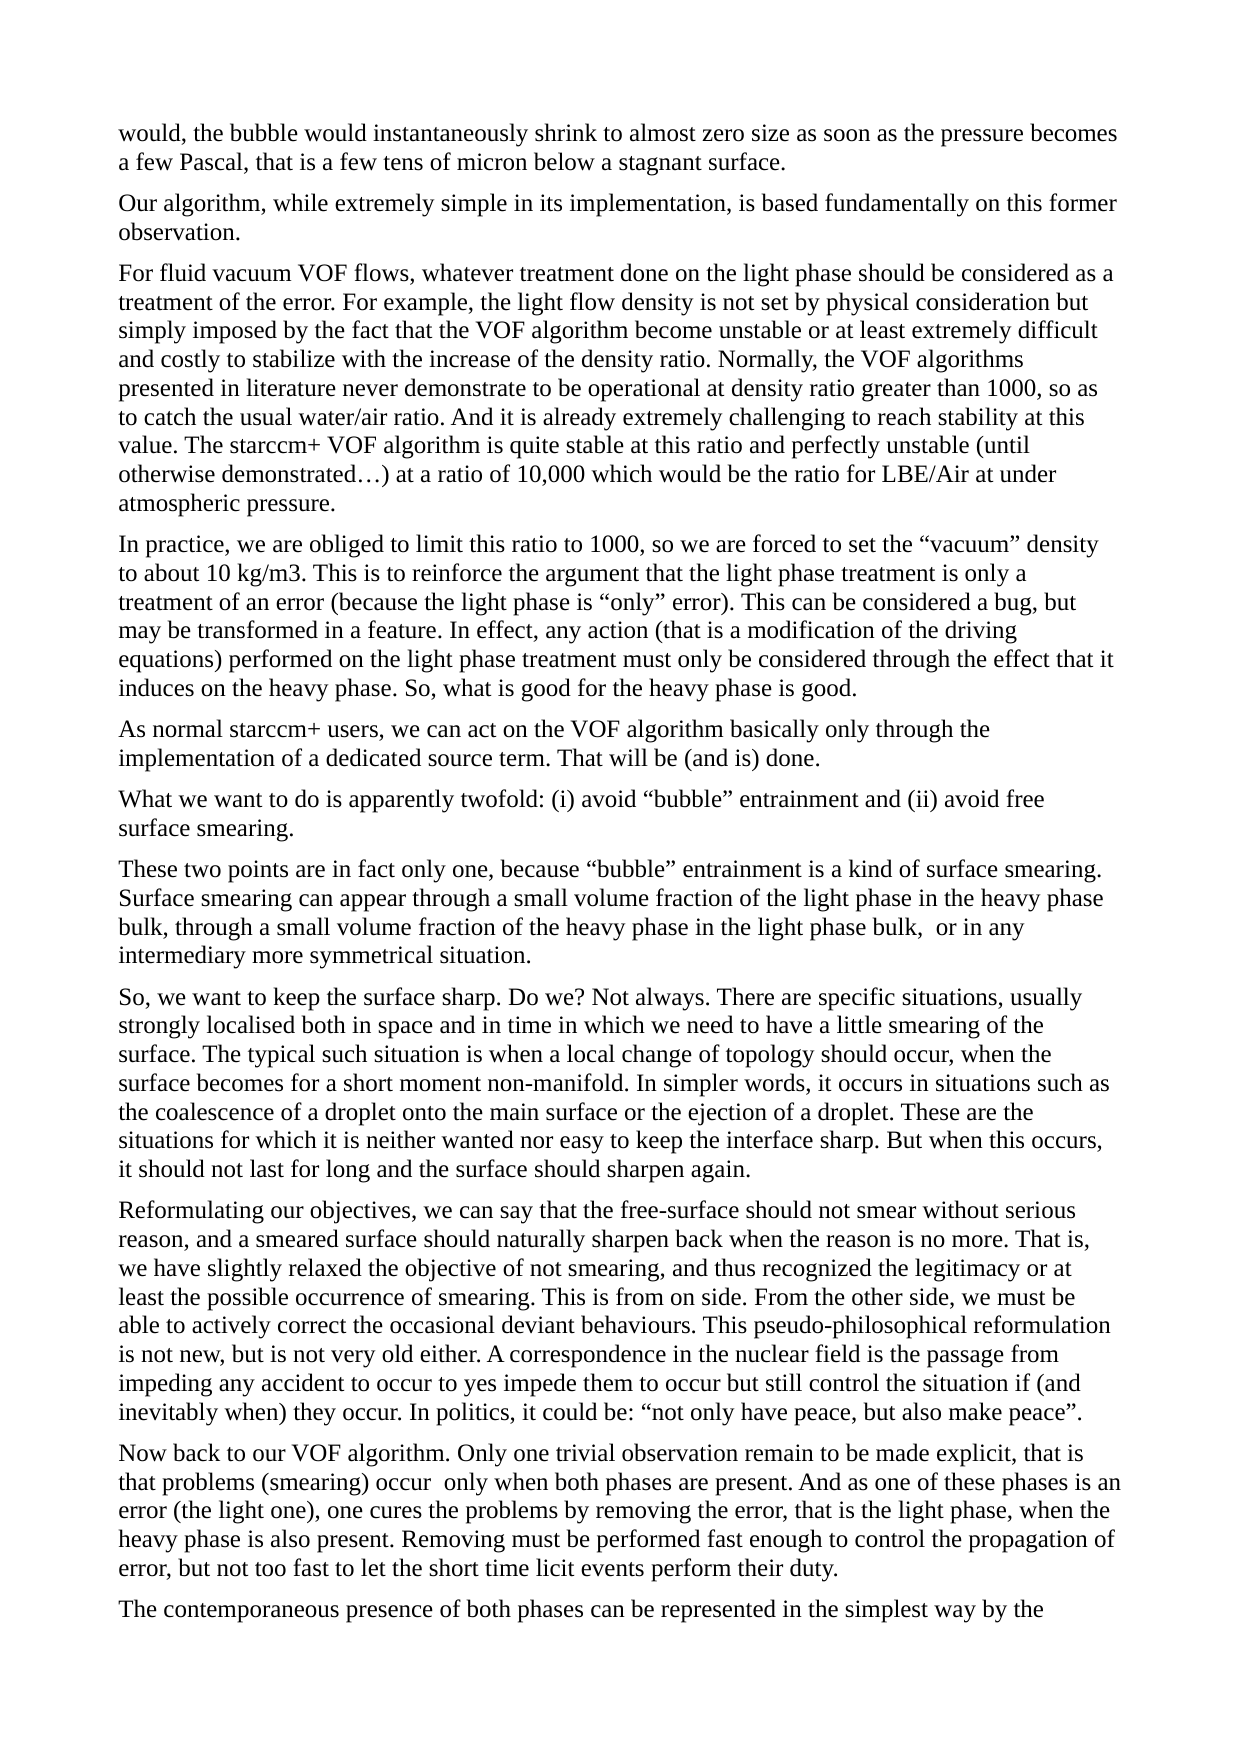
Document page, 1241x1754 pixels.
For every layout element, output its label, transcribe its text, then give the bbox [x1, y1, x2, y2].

text So, we want to keep the surface sharp. Do we? Not always. There are specific situations, usually strongly localised both in space and in time in which we need to have a little smearing of the surface. The typical such situation is when a local change of topology should occur, when the surface becomes for a short moment non-manifold. In simpler words, it occurs in situations such as the coalescence of a droplet onto the main surface or the ejection of a droplet. These are the situations for which it is neither wanted nor easy to keep the interface sharp. But when this occurs, it should not last for long and the surface should sharpen again. [118, 982, 1122, 1183]
text Now back to our VOF algorithm. Only one trivial observation remain to be made explicit, that is that problems (smearing) occur only when both phases are present. And as one of these phases is an error (the light one), one cures the problems by removing the error, that is the light phase, when the heavy phase is also present. Removing must be performed fast enough to control the propagation of error, but not too fast to let the short time licit events perform their duty. [118, 1438, 1122, 1582]
text Reformulating our objectives, we can say that the free-surface should not smear without serious reason, and a smeared surface should naturally sharpen back when the reason is no more. That is, we have slightly relaxed the objective of not smearing, and thus recognized the legitimacy or at least the possible occurrence of smearing. This is from on side. From the other side, we must be able to actively correct the occasional deviant behaviours. This pseudo-philosophical reformulation is not new, but is not very old either. A correspondence in the nuclear field is the passage from impeding any accident to occur to yes impede them to occur but still control the situation if (and inevitably when) they occur. In politics, it could be: “not only have peace, but also make peace”. [118, 1196, 1122, 1426]
text As normal starccm+ users, we can act on the VOF algorithm basically only through the implementation of a dedicated source term. That will be (and is) done. [118, 714, 1122, 772]
text For fluid vacuum VOF flows, whatever treatment done on the light phase should be considered as a treatment of the error. For example, the light flow density is not set by physical consideration but simply imposed by the fact that the VOF algorithm become unstable or at least extremely difficult and costly to stabilize with the increase of the density ratio. Normally, the VOF algorithms presented in literature never demonstrate to be operational at density ratio greater than 1000, so as to catch the usual water/air ratio. And it is already extremely challenging to reach stability at this value. The starccm+ VOF algorithm is quite stable at this ratio and perfectly unstable (until otherwise demonstrated…) at a ratio of 10,000 which would be the ratio for LBE/Air at under atmospheric pressure. [118, 258, 1122, 517]
text These two points are in fact only one, because “bubble” entrainment is a kind of surface smearing. Surface smearing can appear through a small volume fraction of the light phase in the heavy phase bulk, through a small volume fraction of the heavy phase in the light phase bulk, or in any intermediary more symmetrical situation. [118, 854, 1122, 969]
text What we want to do is apparently twofold: (i) avoid “bubble” entrainment and (ii) avoid free surface smearing. [118, 784, 1122, 842]
text In practice, we are obliged to limit this ratio to 1000, so we are forced to set the “vacuum” density to about 10 kg/m3. This is to reinforce the argument that the light phase treatment is only a treatment of an error (because the light phase is “only” error). This can be considered a bug, but may be transformed in a feature. In effect, any action (that is a modification of the driving equations) performed on the light phase treatment must only be considered through the effect that it induces on the heavy phase. So, what is good for the heavy phase is good. [118, 529, 1122, 702]
text Our algorithm, while extremely simple in its implementation, is based fundamentally on this former observation. [118, 188, 1122, 246]
text would, the bubble would instantaneously shrink to almost zero size as soon as the pressure becomes a few Pascal, that is a few tens of micron below a stagnant surface. [118, 118, 1122, 176]
text The contemporaneous presence of both phases can be represented in the simplest way by the [118, 1594, 1122, 1623]
